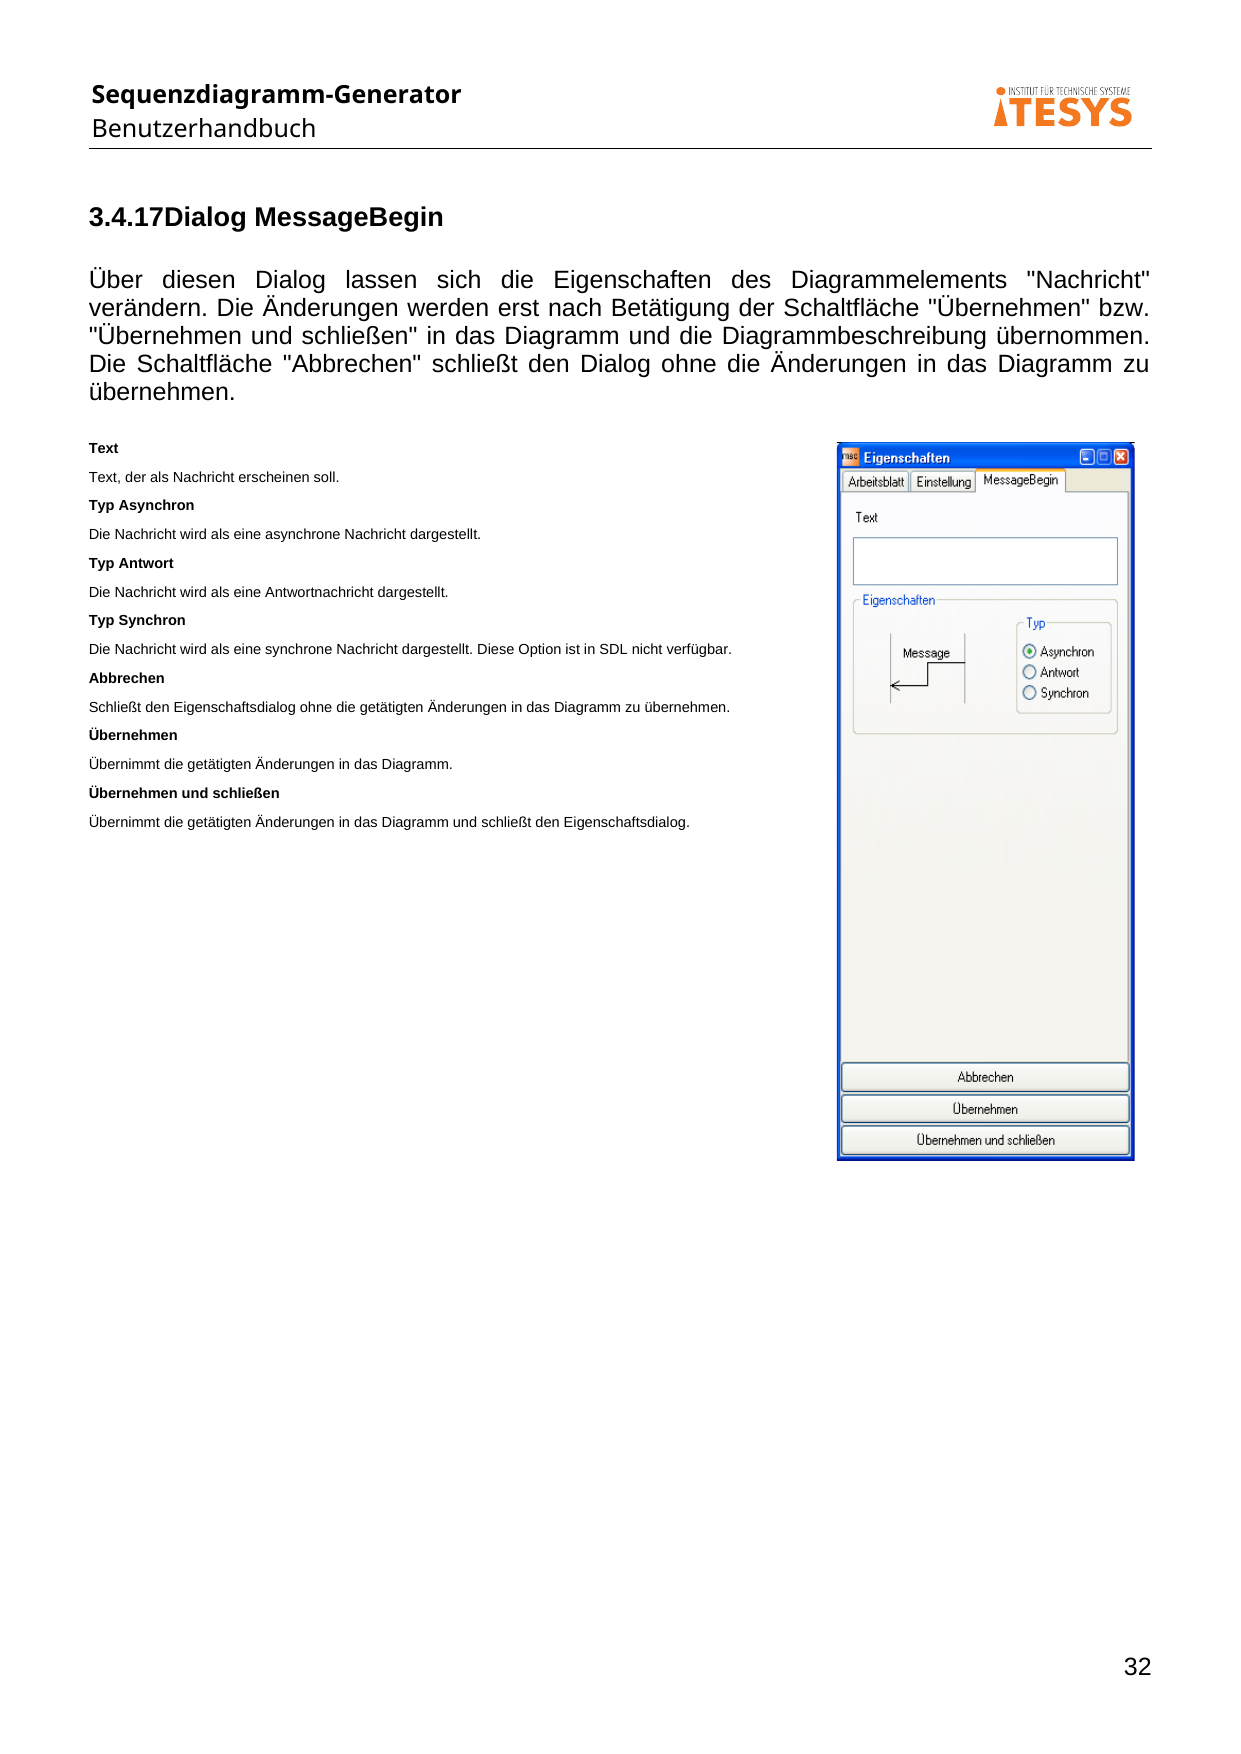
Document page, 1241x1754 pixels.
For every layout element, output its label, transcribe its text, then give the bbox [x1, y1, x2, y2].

table_cell Übernimmt die getätigten Änderungen in das Diagramm und schließt den Eigenschaftsdialog. [89, 808, 811, 836]
table_cell Abbrechen [89, 664, 811, 692]
table_cell Typ Antwort [89, 549, 811, 577]
table_cell Typ Asynchron [89, 491, 811, 520]
table_cell Übernehmen [89, 721, 811, 750]
table_cell Die Nachricht wird als eine synchrone Nachricht dargestellt. Diese Option ist in SDL nicht verfügbar. [89, 635, 811, 664]
table_cell Typ Synchron [89, 606, 811, 635]
table_cell Übernimmt die getätigten Änderungen in das Diagramm. [89, 750, 811, 779]
subtitle Dialog MessageBegin [88, 202, 1152, 232]
table_cell Text, der als Nachricht erscheinen soll. [89, 463, 811, 491]
picture [993, 85, 1133, 127]
table_header Text [89, 434, 811, 462]
table_header [812, 434, 1151, 1169]
table_cell Die Nachricht wird als eine Antwortnachricht dargestellt. [89, 578, 811, 606]
text Über diesen Dialog lassen sich die Eigenschaften des Diagrammelements "Nachricht" verändern. Die Änderungen werden erst nach Betätigung der Schaltfläche "Übernehmen" bzw. "Übernehmen und schließen" in das Diagramm und die Diagrammbeschreibung übernommen. Die Schaltfläche "Abbrechen" schließt den Dialog ohne die Änderungen in das Diagramm zu übernehmen. [88, 266, 1152, 406]
picture [836, 442, 1135, 1161]
table_cell Übernehmen und schließen [89, 779, 811, 807]
table_cell Schließt den Eigenschaftsdialog ohne die getätigten Änderungen in das Diagramm zu übernehmen. [89, 693, 811, 721]
table_cell Die Nachricht wird als eine asynchrone Nachricht dargestellt. [89, 520, 811, 549]
table_header [89, 434, 812, 1169]
